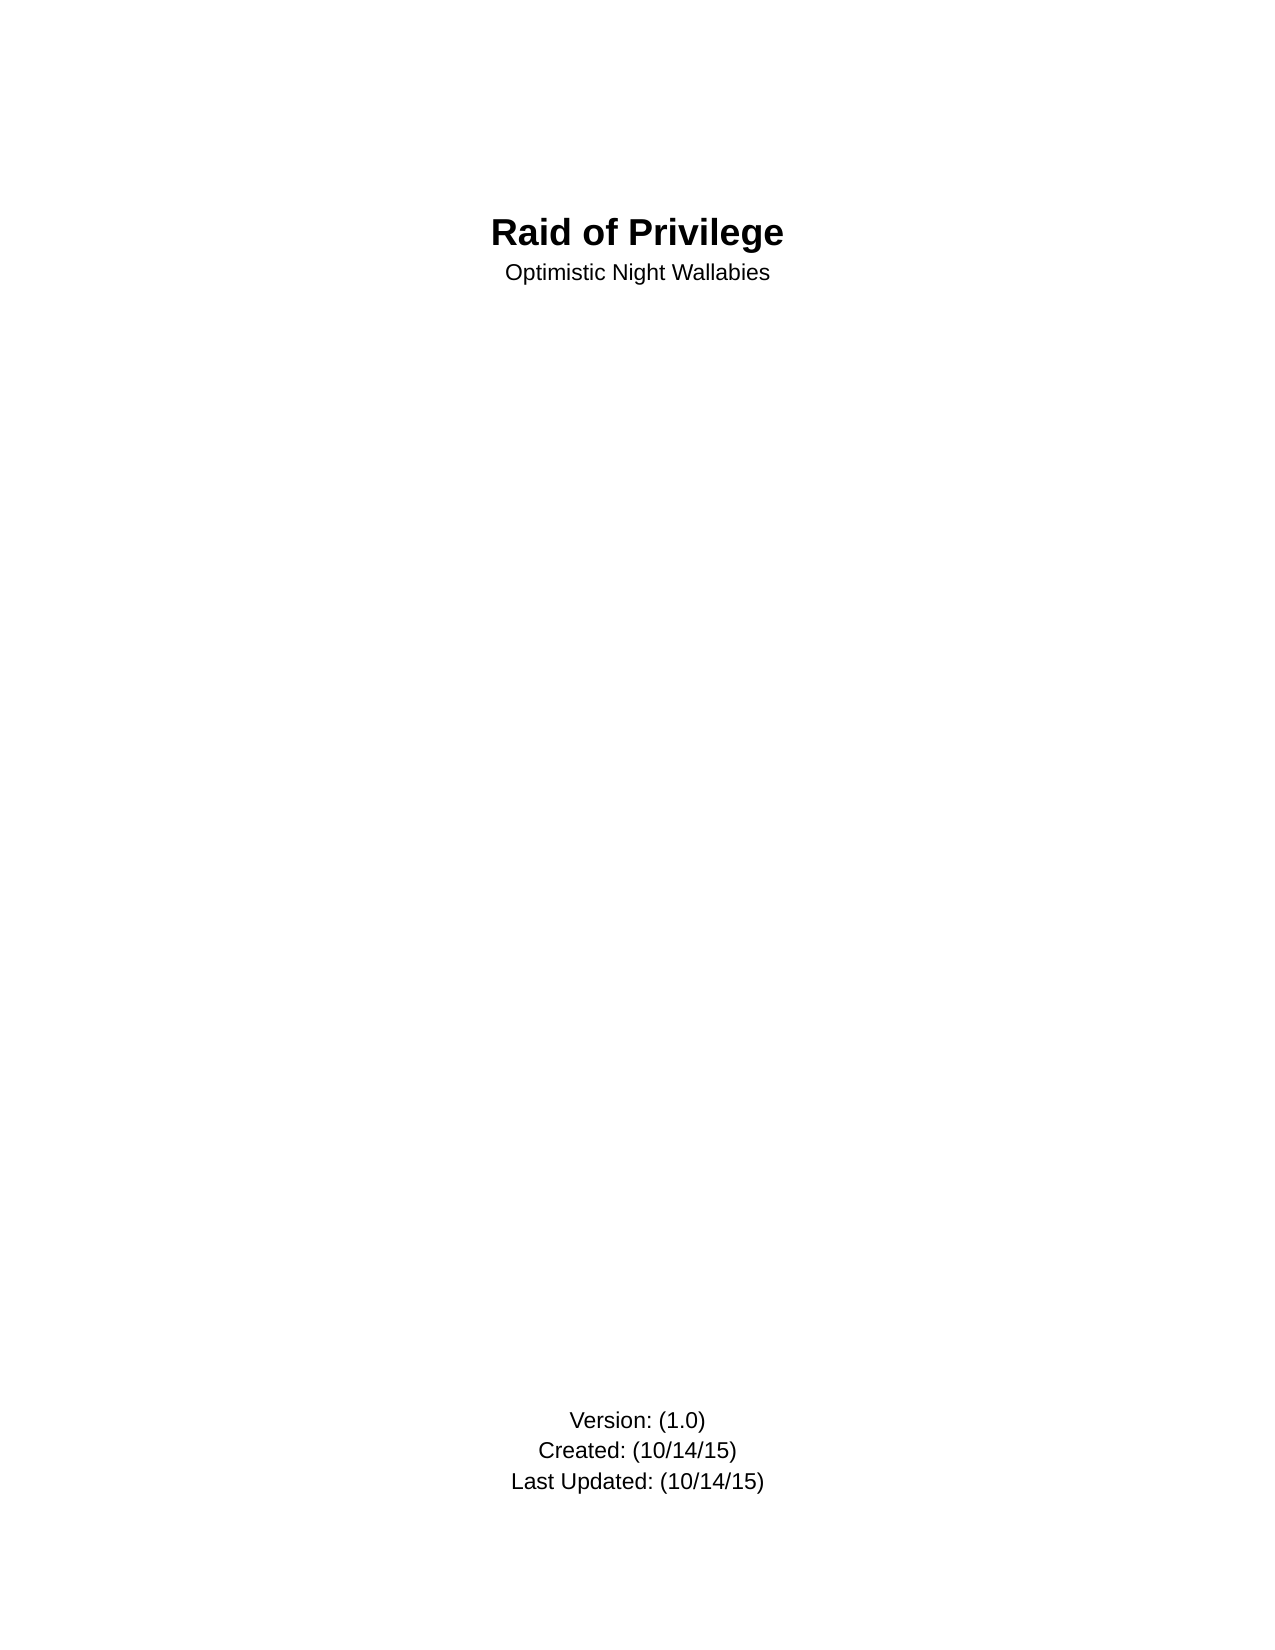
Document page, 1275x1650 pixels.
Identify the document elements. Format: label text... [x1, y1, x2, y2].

text Last Updated: (10/14/15) [150, 1468, 1125, 1494]
text Optimistic Night Wallabies [150, 259, 1125, 286]
text Raid of Privilege [150, 210, 1125, 253]
text Version: (1.0) [150, 1407, 1125, 1433]
text Created: (10/14/15) [150, 1437, 1125, 1464]
